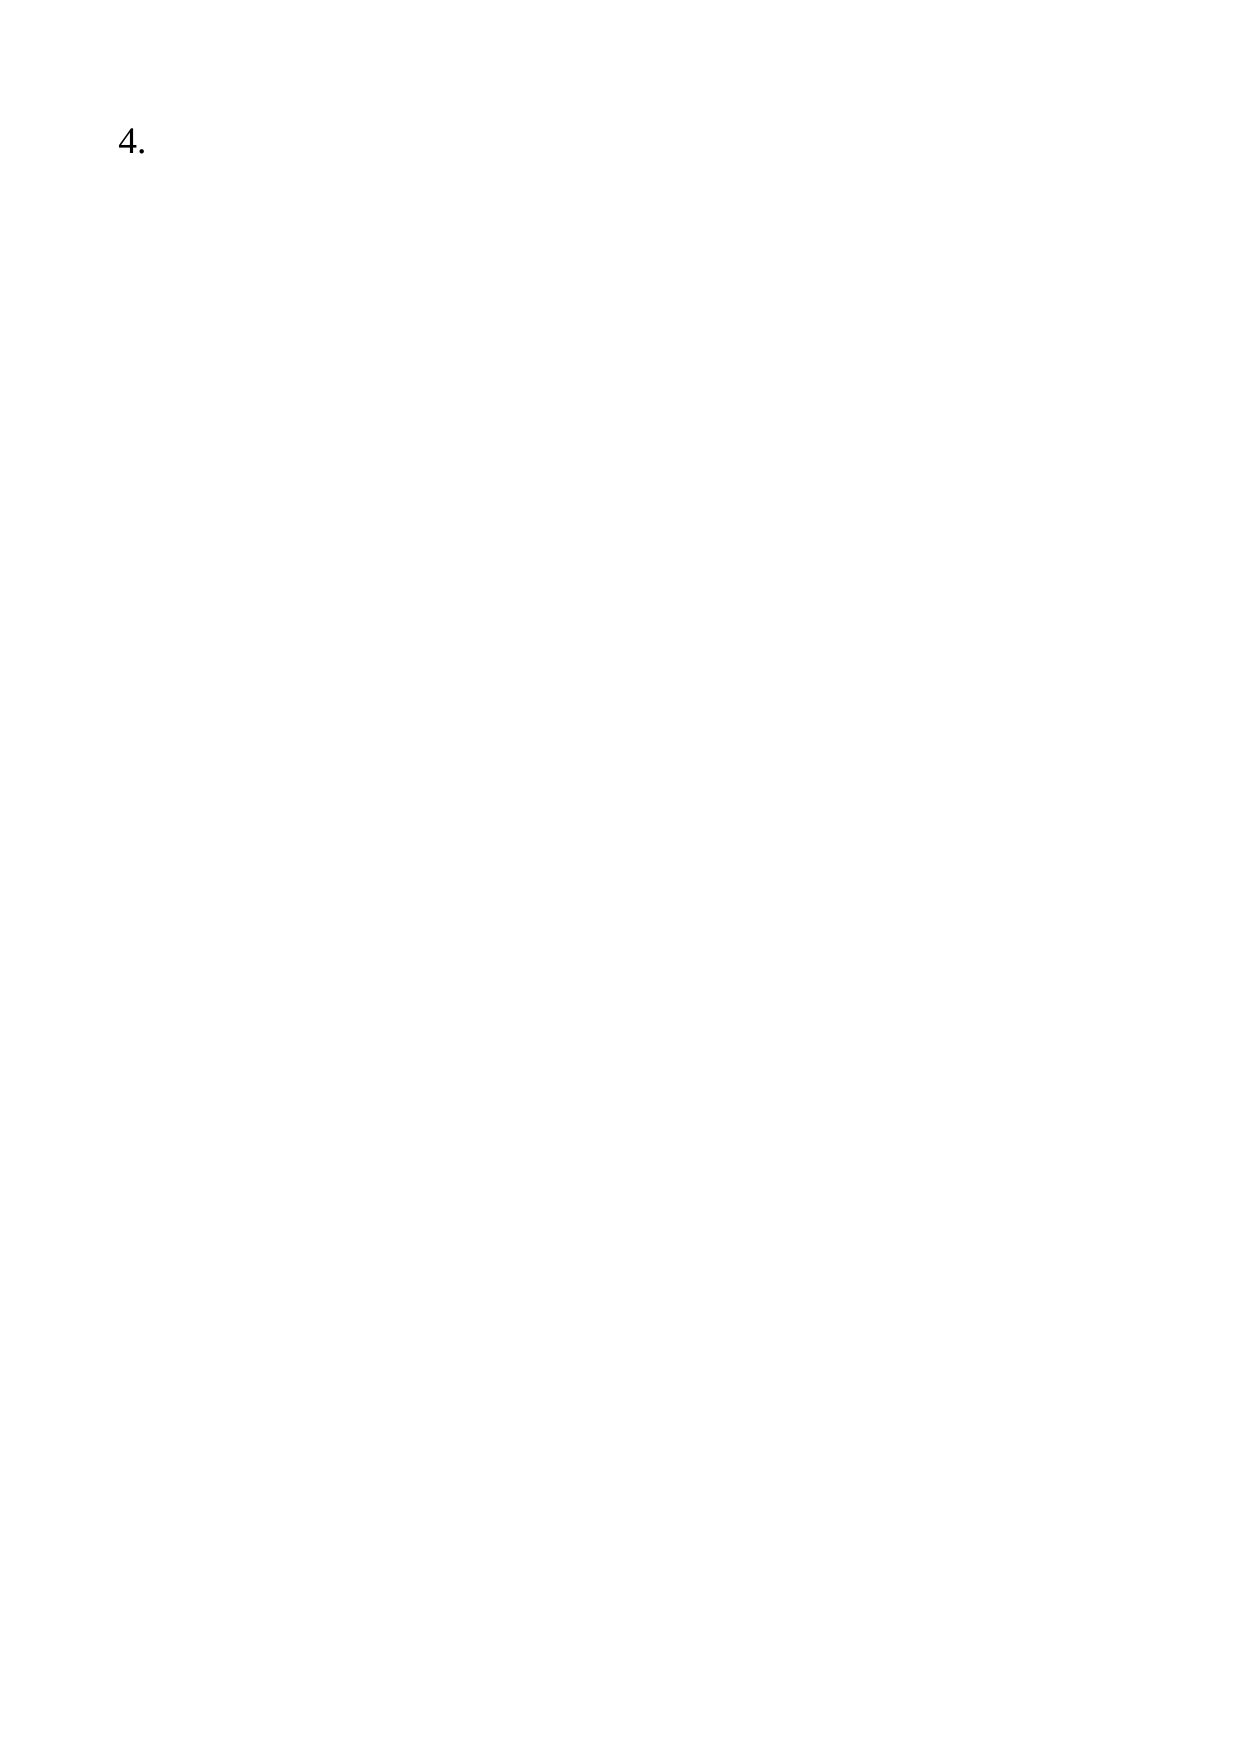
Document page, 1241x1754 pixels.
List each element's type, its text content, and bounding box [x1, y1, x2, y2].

text 4. [118, 118, 1122, 161]
